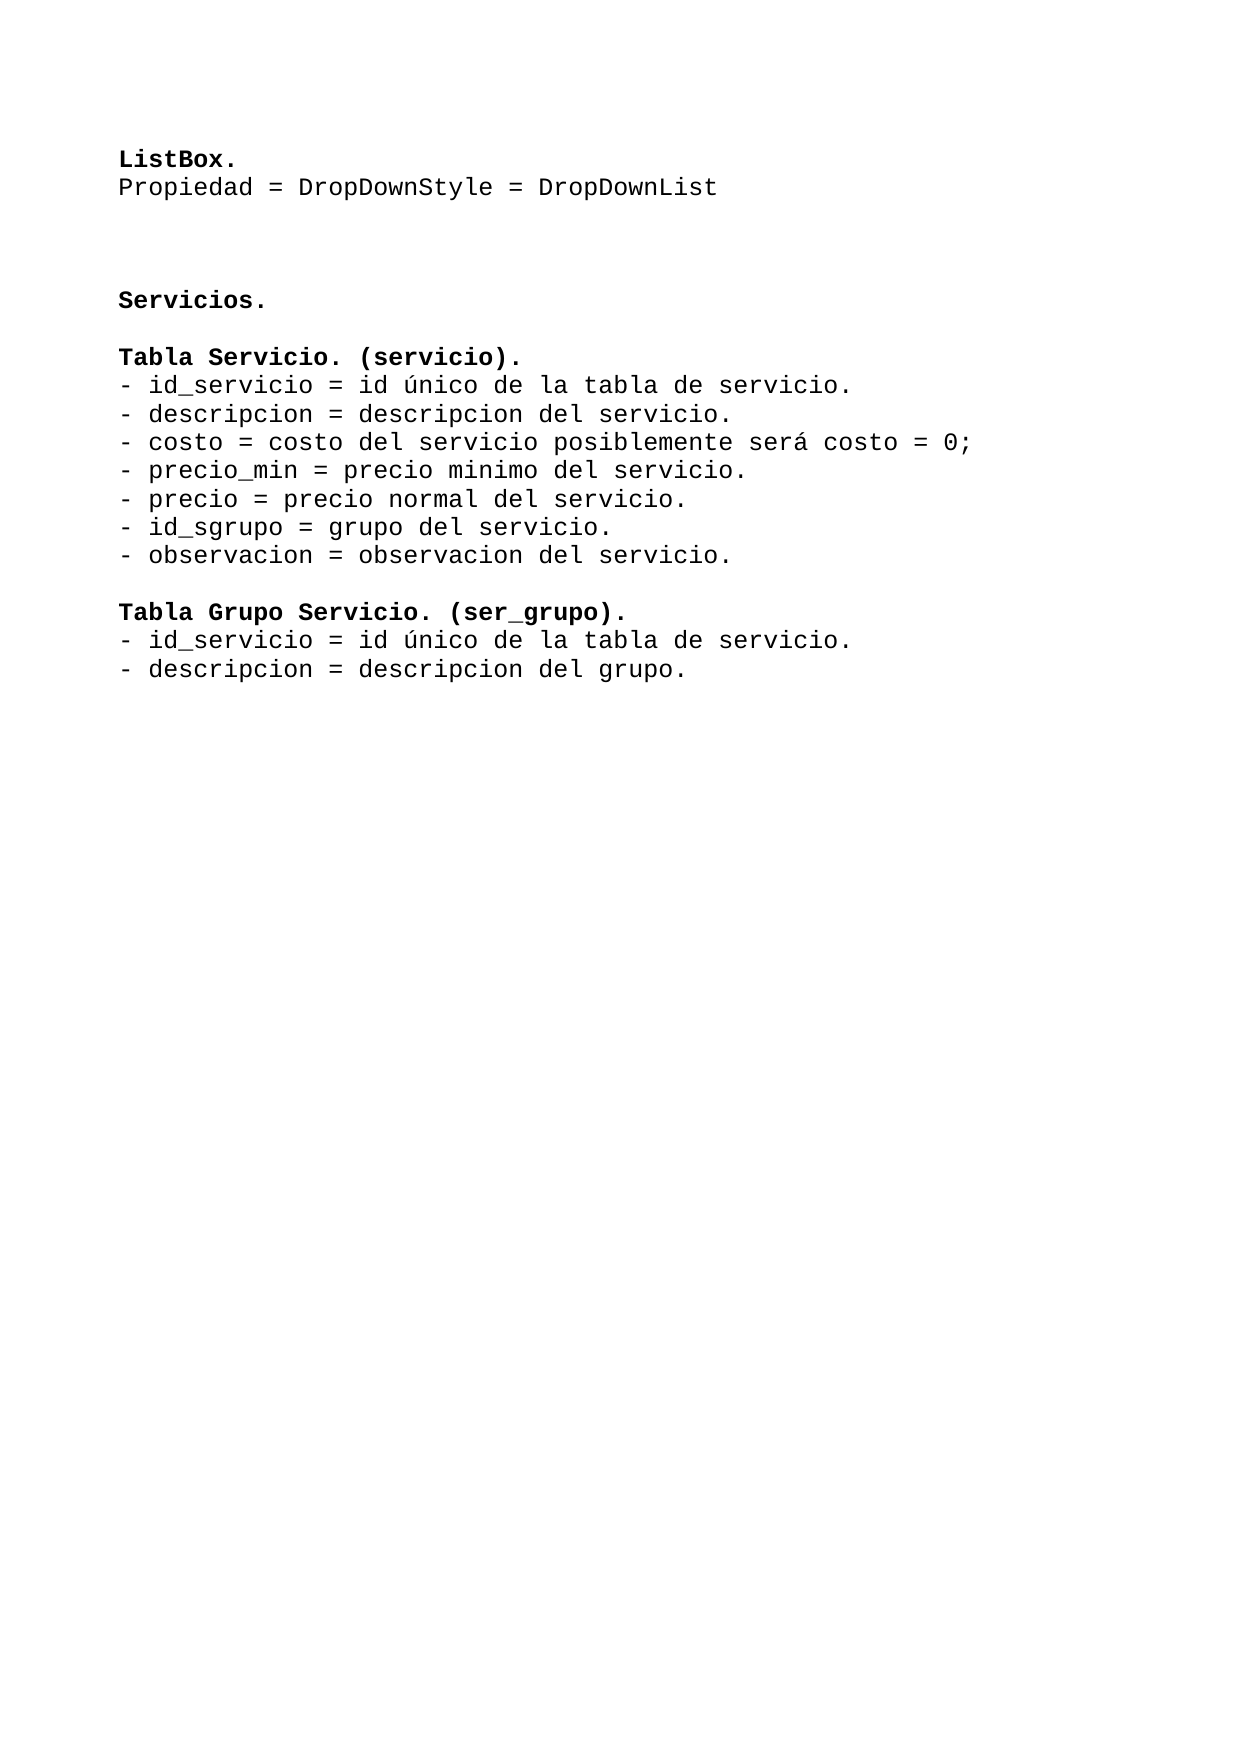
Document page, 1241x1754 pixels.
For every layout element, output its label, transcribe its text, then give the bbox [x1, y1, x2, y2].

text Propiedad = DropDownStyle = DropDownList [118, 175, 1122, 203]
text - costo = costo del servicio posiblemente será costo = 0; [118, 430, 1122, 458]
text - descripcion = descripcion del servicio. [118, 401, 1122, 430]
text - id_sgrupo = grupo del servicio. [118, 515, 1122, 543]
text - id_servicio = id único de la tabla de servicio. [118, 628, 1122, 656]
text Tabla Grupo Servicio. (ser_grupo). [118, 600, 1122, 628]
text - precio_min = precio minimo del servicio. [118, 458, 1122, 486]
text - id_servicio = id único de la tabla de servicio. [118, 373, 1122, 401]
text ListBox. [118, 146, 1122, 175]
text - observacion = observacion del servicio. [118, 543, 1122, 571]
text - descripcion = descripcion del grupo. [118, 656, 1122, 685]
text - precio = precio normal del servicio. [118, 486, 1122, 515]
text Servicios. [118, 288, 1122, 316]
text Tabla Servicio. (servicio). [118, 345, 1122, 373]
